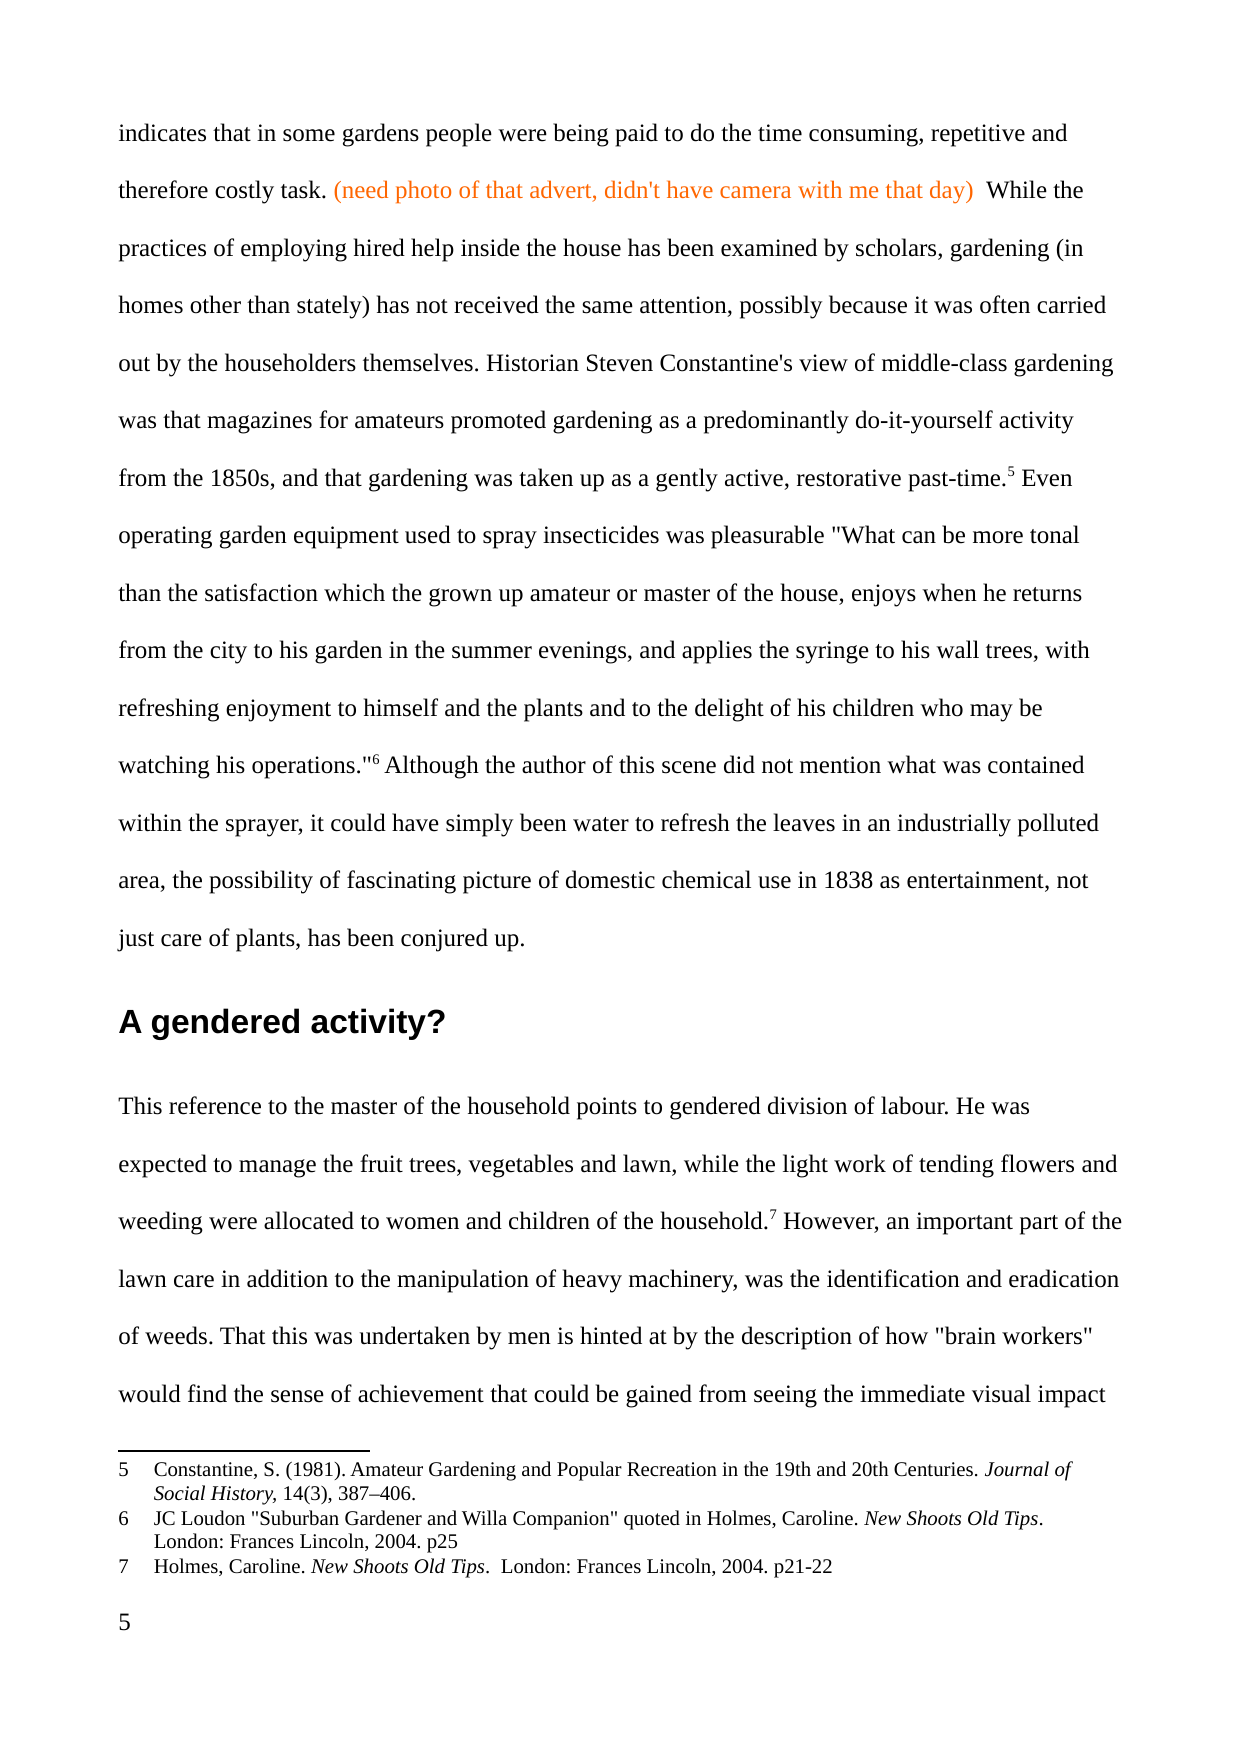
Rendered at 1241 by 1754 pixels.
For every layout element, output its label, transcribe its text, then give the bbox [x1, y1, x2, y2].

text indicates that in some gardens people were being paid to do the time consuming, repetitive and therefore costly task. (need photo of that advert, didn't have camera with me that day) While the practices of employing hired help inside the house has been examined by scholars, gardening (in homes other than stately) has not received the same attention, possibly because it was often carried out by the householders themselves. Historian Steven Constantine's view of middle-class gardening was that magazines for amateurs promoted gardening as a predominantly do-it-yourself activity from the 1850s, and that gardening was taken up as a gently active, restorative past-time. Even operating garden equipment used to spray insecticides was pleasurable "What can be more tonal than the satisfaction which the grown up amateur or master of the house, enjoys when he returns from the city to his garden in the summer evenings, and applies the syringe to his wall trees, with refreshing enjoyment to himself and the plants and to the delight of his children who may be watching his operations." Although the author of this scene did not mention what was contained within the sprayer, it could have simply been water to refresh the leaves in an industrially polluted area, the possibility of fascinating picture of domestic chemical use in 1838 as entertainment, not just care of plants, has been conjured up. [118, 118, 1122, 952]
subtitle A gendered activity? [118, 1001, 1122, 1040]
text JC Loudon "Suburban Gardener and Willa Companion" quoted in Holmes, Caroline. New Shoots Old Tips. London: Frances Lincoln, 2004. p25 [118, 1505, 1122, 1553]
text Holmes, Caroline. New Shoots Old Tips. London: Frances Lincoln, 2004. p21-22 [118, 1553, 1122, 1578]
text This reference to the master of the household points to gendered division of labour. He was expected to manage the fruit trees, vegetables and lawn, while the light work of tending flowers and weeding were allocated to women and children of the household. However, an important part of the lawn care in addition to the manipulation of heavy machinery, was the identification and eradication of weeds. That this was undertaken by men is hinted at by the description of how "brain workers" would find the sense of achievement that could be gained from seeing the immediate visual impact [118, 1091, 1122, 1407]
text Constantine, S. (1981). Amateur Gardening and Popular Recreation in the 19th and 20th Centuries. Journal of Social History, 14(3), 387–406. [118, 1457, 1122, 1505]
